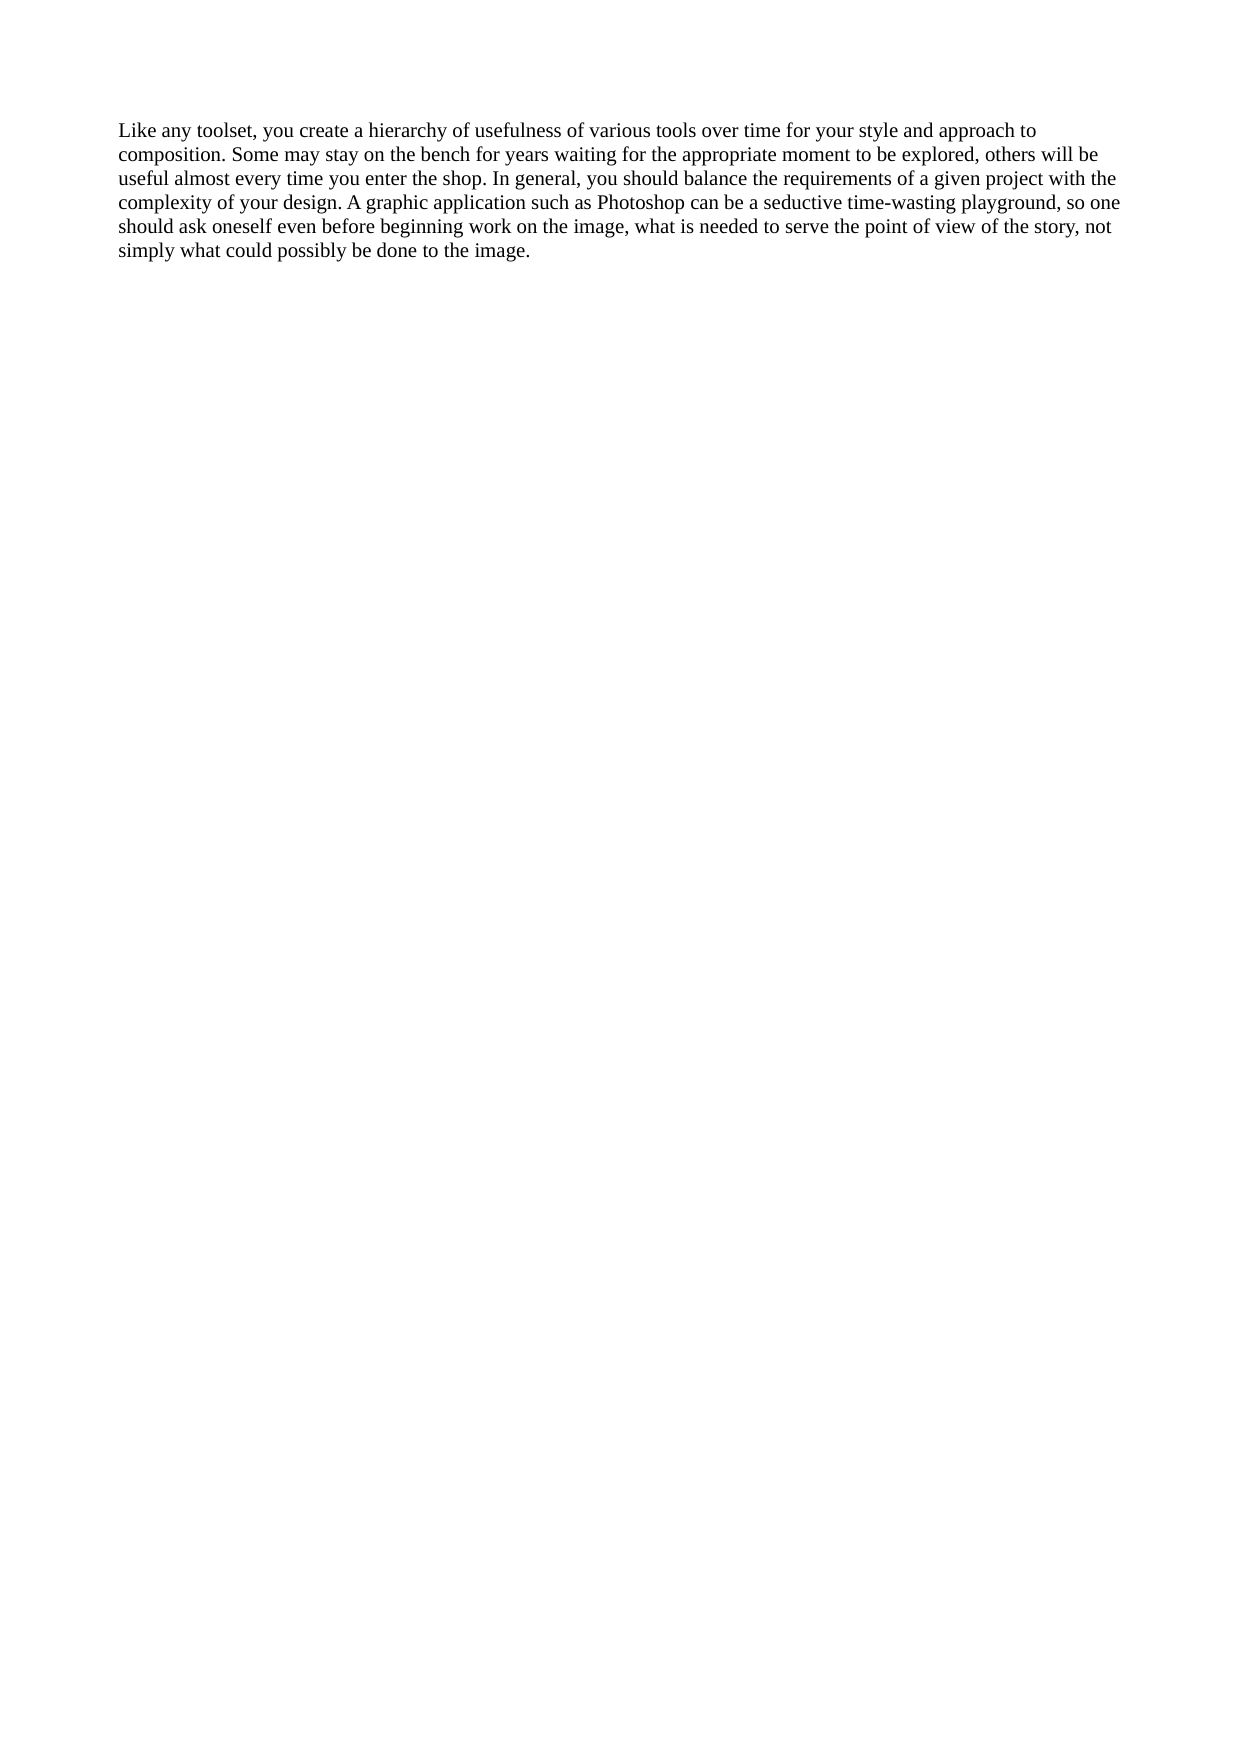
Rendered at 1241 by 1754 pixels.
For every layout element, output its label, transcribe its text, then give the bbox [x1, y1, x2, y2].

text Like any toolset, you create a hierarchy of usefulness of various tools over time for your style and approach to composition. Some may stay on the bench for years waiting for the appropriate moment to be explored, others will be useful almost every time you enter the shop. In general, you should balance the requirements of a given project with the complexity of your design. A graphic application such as Photoshop can be a seductive time-wasting playground, so one should ask oneself even before beginning work on the image, what is needed to serve the point of view of the story, not simply what could possibly be done to the image. [118, 118, 1122, 262]
